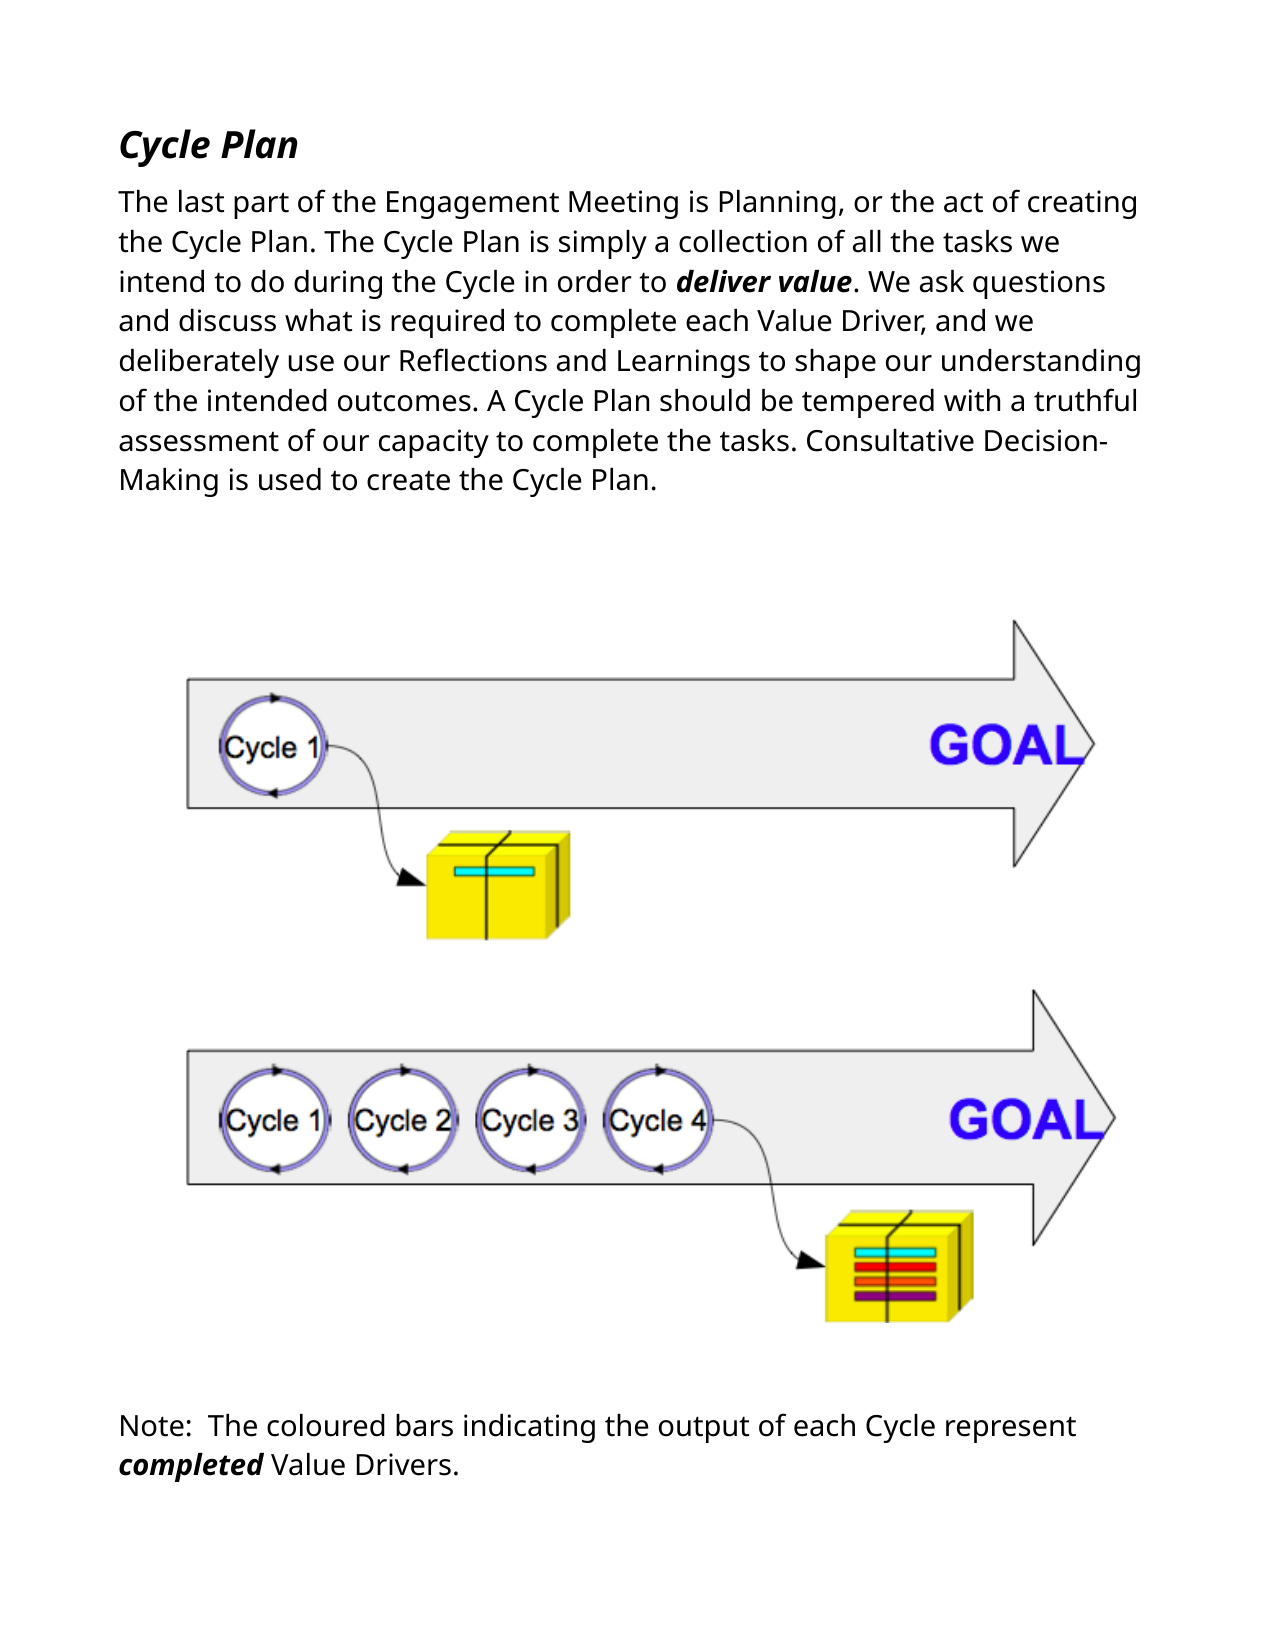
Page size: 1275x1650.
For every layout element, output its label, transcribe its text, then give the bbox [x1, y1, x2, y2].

text Note: The coloured bars indicating the output of each Cycle represent completed Value Drivers. [118, 1405, 1157, 1484]
picture [118, 594, 1157, 1323]
text The last part of the Engagement Meeting is Planning, or the act of creating the Cycle Plan. The Cycle Plan is simply a collection of all the tasks we intend to do during the Cycle in order to deliver value. We ask questions and discuss what is required to complete each Value Driver, and we deliberately use our Reflections and Learnings to shape our understanding of the intended outcomes. A Cycle Plan should be tempered with a truthful assessment of our capacity to complete the tasks. Consultative Decision-Making is used to create the Cycle Plan. [118, 182, 1157, 499]
text Cycle Plan [118, 118, 1157, 169]
